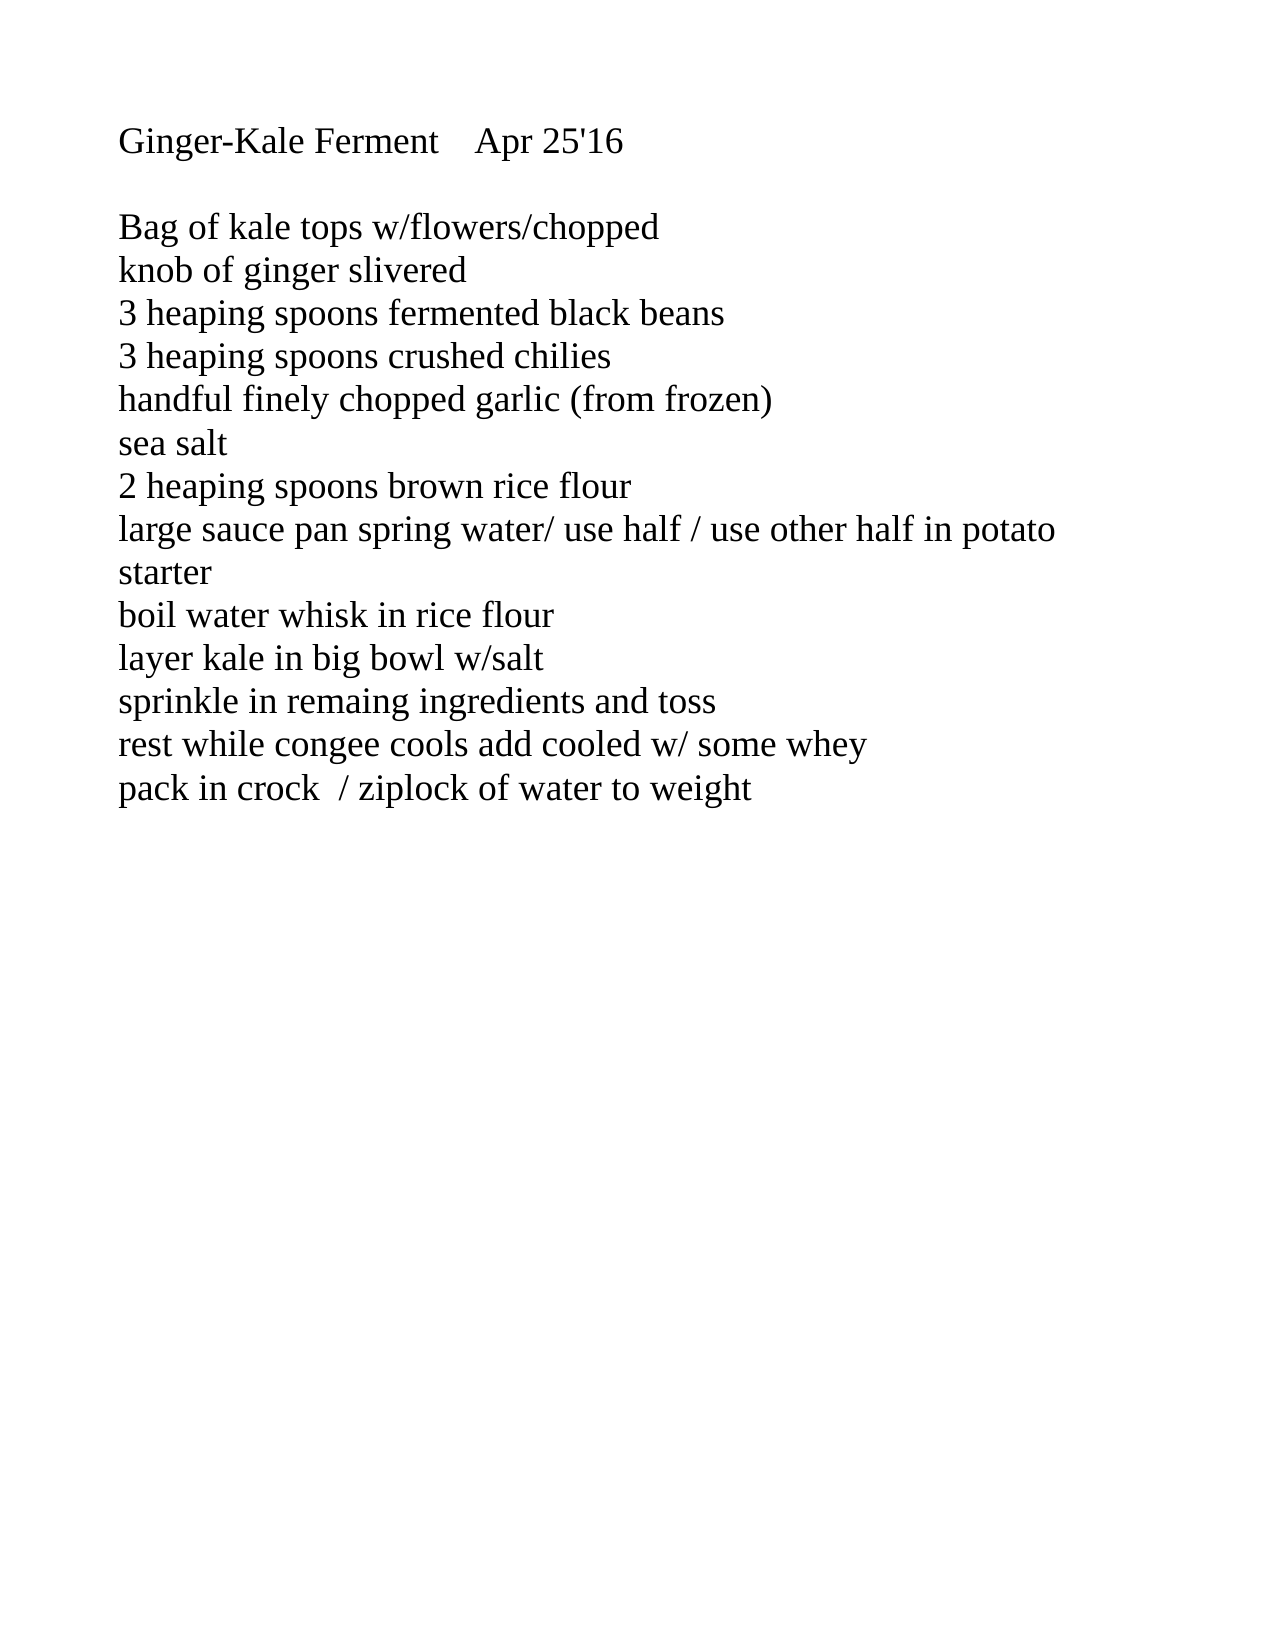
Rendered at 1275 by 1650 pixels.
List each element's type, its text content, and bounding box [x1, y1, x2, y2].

text sea salt [118, 420, 1157, 463]
text knob of ginger slivered [118, 247, 1157, 291]
text 3 heaping spoons fermented black beans [118, 291, 1157, 334]
text pack in crock / ziplock of water to weight [118, 765, 1157, 808]
text handful finely chopped garlic (from frozen) [118, 377, 1157, 420]
text rest while congee cools add cooled w/ some whey [118, 722, 1157, 765]
text boil water whisk in rice flour [118, 592, 1157, 636]
text 2 heaping spoons brown rice flour [118, 463, 1157, 506]
text layer kale in big bowl w/salt [118, 636, 1157, 679]
text large sauce pan spring water/ use half / use other half in potato starter [118, 506, 1157, 592]
text sprinkle in remaing ingredients and toss [118, 679, 1157, 722]
text Ginger-Kale Ferment Apr 25'16 [118, 118, 1157, 161]
text Bag of kale tops w/flowers/chopped [118, 204, 1157, 247]
text 3 heaping spoons crushed chilies [118, 334, 1157, 377]
